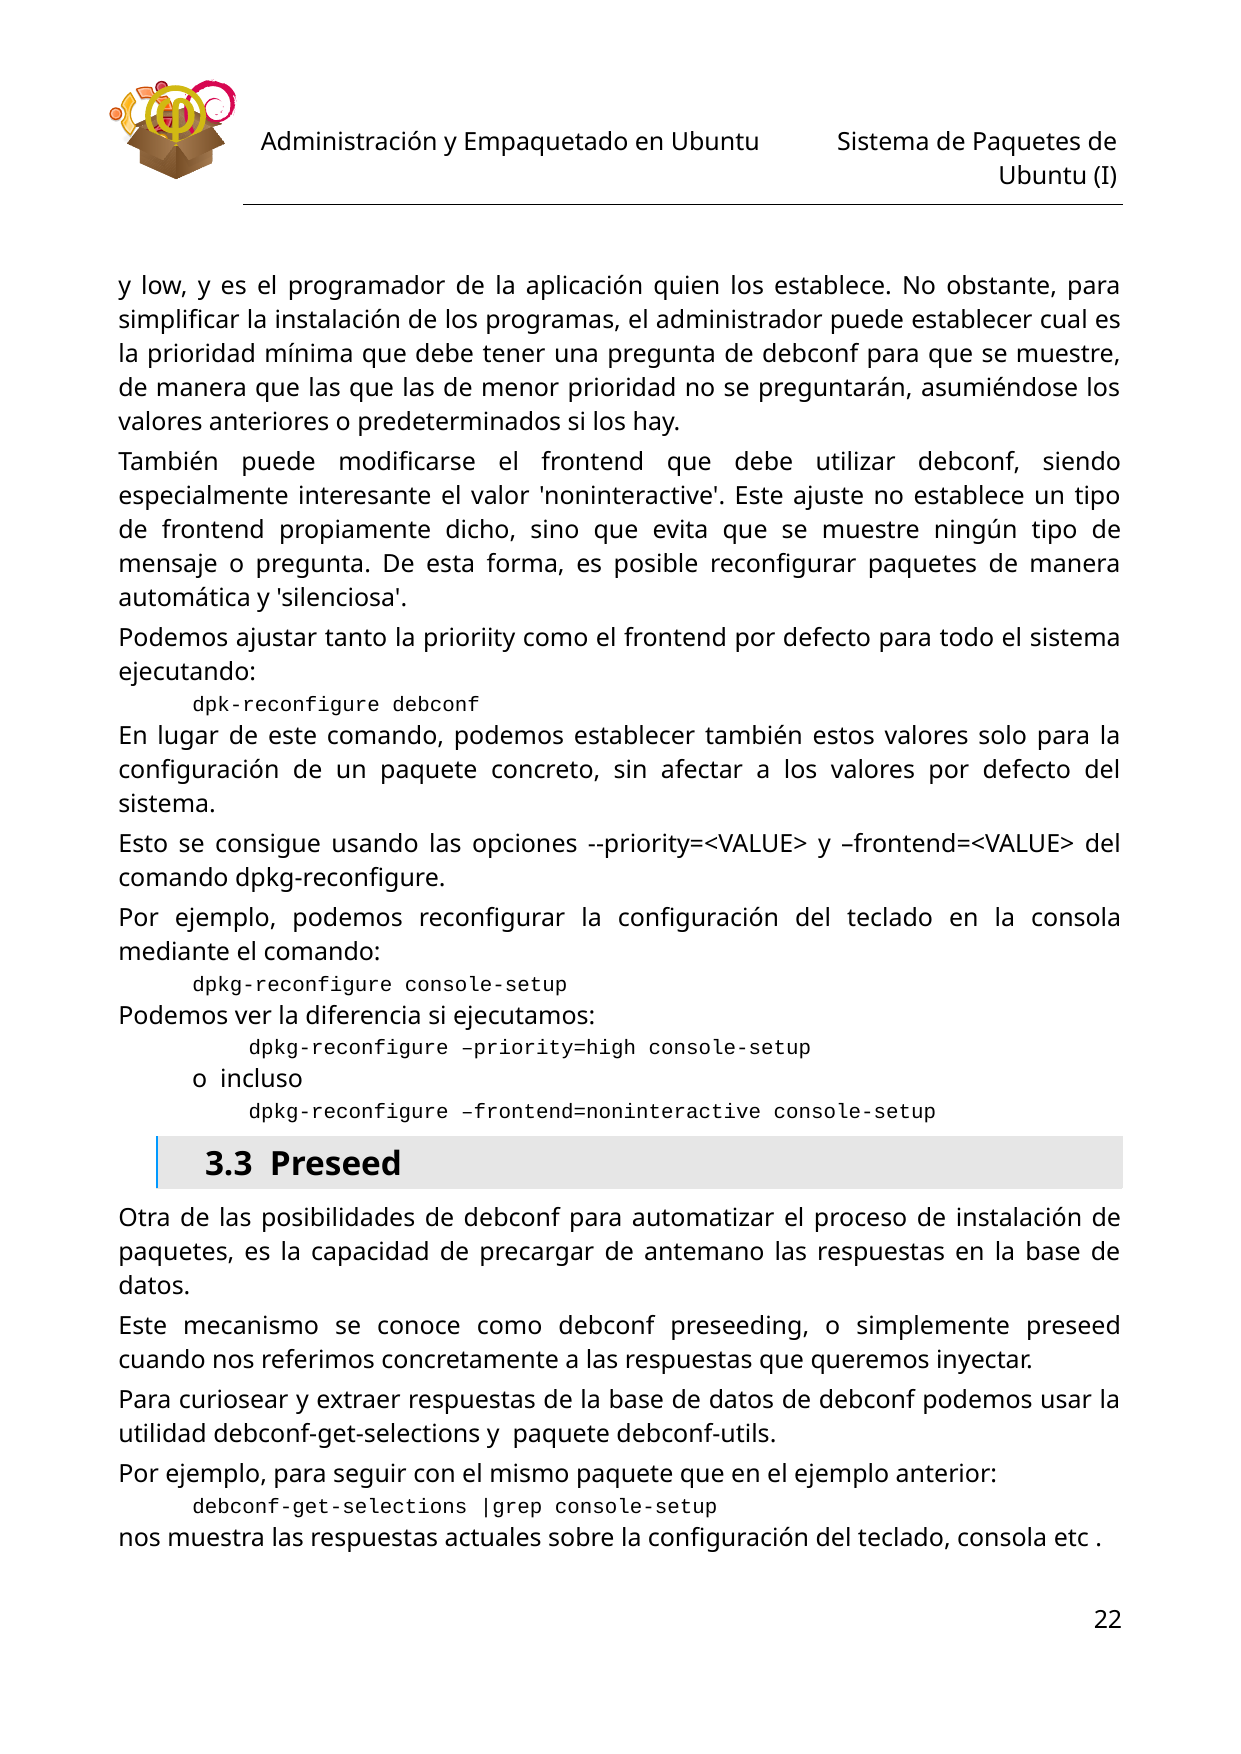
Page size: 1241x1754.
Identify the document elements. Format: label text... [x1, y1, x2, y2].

text o incluso [192, 1061, 1122, 1095]
text debconf-get-selections |grep console-setup [118, 1496, 1074, 1519]
text También puede modificarse el frontend que debe utilizar debconf, siendo especialmente interesante el valor 'noninteractive'. Este ajuste no establece un tipo de frontend propiamente dicho, sino que evita que se muestre ningún tipo de mensaje o pregunta. De esta forma, es posible reconfigurar paquetes de manera automática y 'silenciosa'. [118, 443, 1122, 614]
text Para curiosear y extraer respuestas de la base de datos de debconf podemos usar la utilidad debconf-get-selections y paquete debconf-utils. [118, 1382, 1122, 1450]
text Otra de las posibilidades de debconf para automatizar el proceso de instalación de paquetes, es la capacidad de precargar de antemano las respuestas en la base de datos. [118, 1200, 1122, 1302]
text Por ejemplo, para seguir con el mismo paquete que en el ejemplo anterior: [118, 1456, 1122, 1490]
text dpkg-reconfigure –priority=high console-setup [174, 1037, 1074, 1061]
text En lugar de este comando, podemos establecer también estos valores solo para la configuración de un paquete concreto, sin afectar a los valores por defecto del sistema. [118, 717, 1122, 820]
text Por ejemplo, podemos reconfigurar la configuración del teclado en la consola mediante el comando: [118, 900, 1122, 968]
text Este mecanismo se conoce como debconf preseeding, o simplemente preseed cuando nos referimos concretamente a las respuestas que queremos inyectar. [118, 1308, 1122, 1376]
text Esto se consigue usando las opciones --priority=<VALUE> y –frontend=<VALUE> del comando dpkg-reconfigure. [118, 826, 1122, 894]
subtitle 3.3 Preseed [158, 1137, 1122, 1188]
text Podemos ajustar tanto la prioriity como el frontend por defecto para todo el sistema ejecutando: [118, 620, 1122, 688]
text dpkg-reconfigure –frontend=noninteractive console-setup [174, 1101, 1074, 1125]
text dpkg-reconfigure console-setup [118, 974, 1074, 997]
text y low, y es el programador de la aplicación quien los establece. No obstante, para simplificar la instalación de los programas, el administrador puede establecer cual es la prioridad mínima que debe tener una pregunta de debconf para que se muestre, de manera que las que las de menor prioridad no se preguntarán, asumiéndose los valores anteriores o predeterminados si los hay. [118, 267, 1122, 438]
text dpk-reconfigure debconf [118, 694, 1074, 717]
text nos muestra las respuestas actuales sobre la configuración del teclado, consola etc . [118, 1519, 1122, 1554]
text Podemos ver la diferencia si ejecutamos: [118, 997, 1122, 1031]
